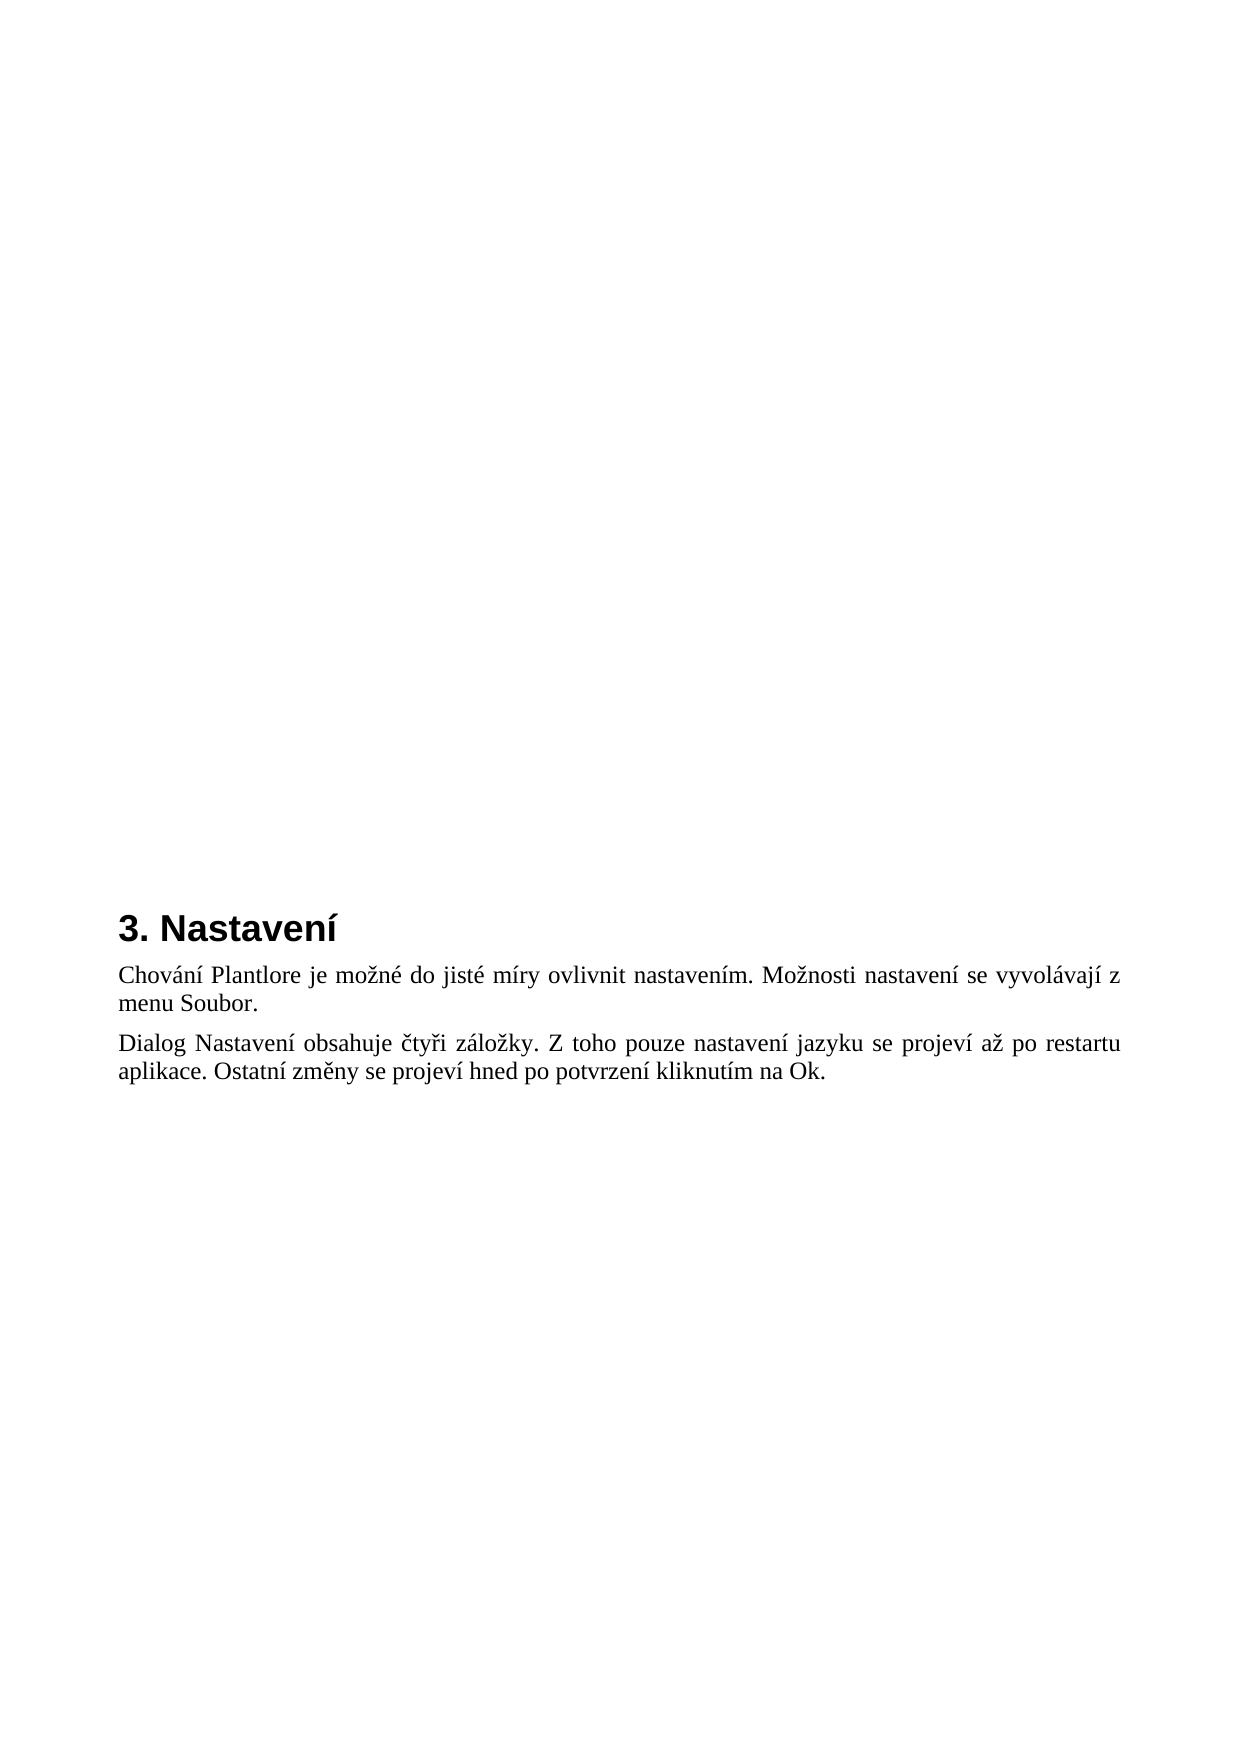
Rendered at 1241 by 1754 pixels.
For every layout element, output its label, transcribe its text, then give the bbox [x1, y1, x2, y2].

text Chování Plantlore je možné do jisté míry ovlivnit nastavením. Možnosti nastavení se vyvolávají z menu Soubor. [118, 961, 1122, 1017]
subtitle 3. Nastavení [118, 907, 1122, 949]
text Dialog Nastavení obsahuje čtyři záložky. Z toho pouze nastavení jazyku se projeví až po restartu aplikace. Ostatní změny se projeví hned po potvrzení kliknutím na Ok. [118, 1029, 1122, 1085]
